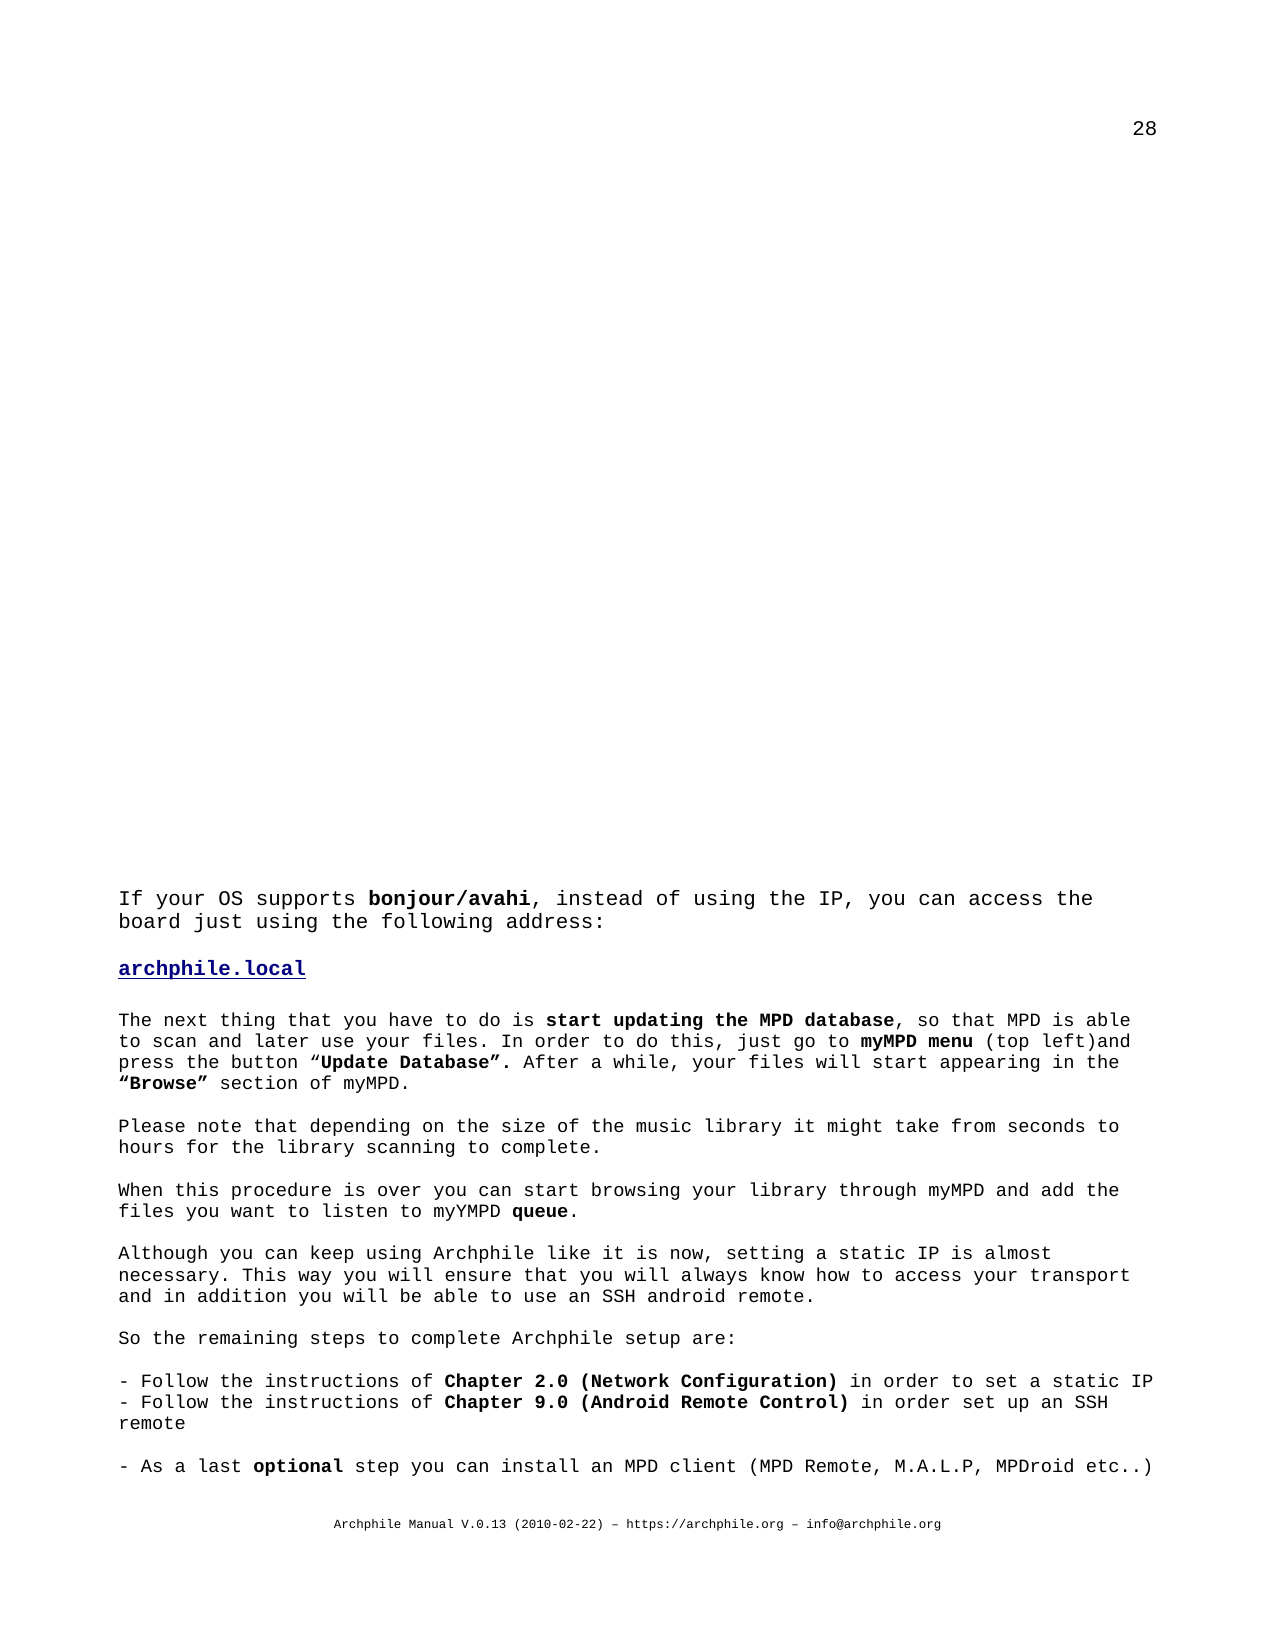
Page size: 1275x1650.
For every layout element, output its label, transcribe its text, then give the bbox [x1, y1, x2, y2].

text - As a last optional step you can install an MPD client (MPD Remote, M.A.L.P, MPDroid etc..) [118, 1457, 1157, 1478]
text Although you can keep using Archphile like it is now, setting a static IP is almost necessary. This way you will ensure that you will always know how to access your transport and in addition you will be able to use an SSH android remote. [118, 1244, 1157, 1308]
text - Follow the instructions of Chapter 9.0 (Android Remote Control) in order set up an SSH remote [118, 1393, 1157, 1435]
text The next thing that you have to do is start updating the MPD database, so that MPD is able to scan and later use your files. In order to do this, just go to myMPD menu (top left)and press the button “Update Database”. After a while, your files will start appearing in the “Browse” section of myMPD. [118, 1010, 1157, 1095]
text Please note that depending on the size of the music library it might take from seconds to hours for the library scanning to complete. [118, 1117, 1157, 1159]
text When this procedure is over you can start browsing your library through myMPD and add the files you want to listen to myYMPD queue. [118, 1180, 1157, 1223]
text If your OS supports bonjour/avahi, instead of using the IP, you can access the board just using the following address: [118, 887, 1157, 935]
text So the remaining steps to complete Archphile setup are: [118, 1329, 1157, 1350]
text - Follow the instructions of Chapter 2.0 (Network Configuration) in order to set a static IP [118, 1372, 1157, 1393]
text archphile.local [118, 958, 1157, 982]
